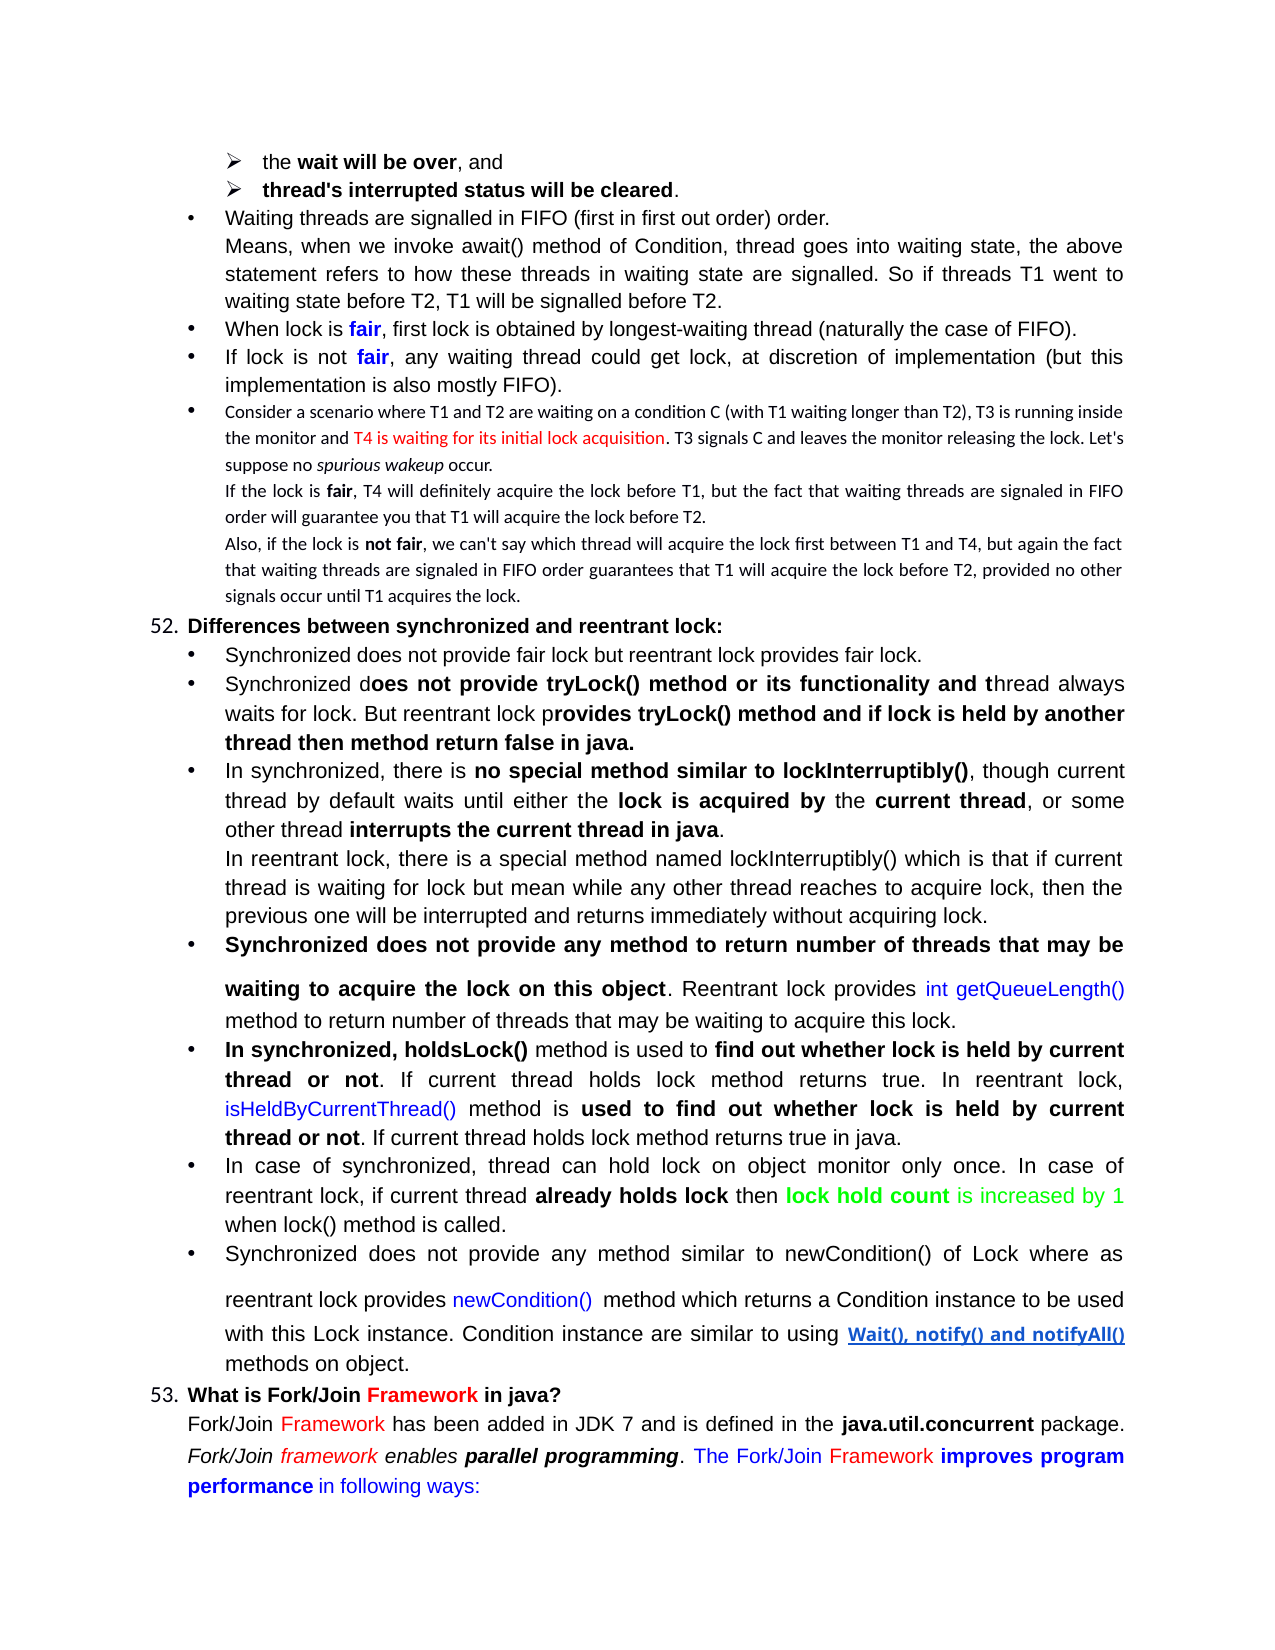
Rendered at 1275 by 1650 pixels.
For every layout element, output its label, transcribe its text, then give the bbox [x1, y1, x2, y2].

list Fork/Join Framework has been added in JDK 7 and is defined in the java.util.concurrent package. Fork/Join framework enables parallel programming. The Fork/Join Framework improves program performance in following ways: [150, 1412, 1125, 1498]
list In reentrant lock, there is a special method named lockInterruptibly() which is that if current thread is waiting for lock but mean while any other thread reaches to acquire lock, then the previous one will be interrupted and returns immediately without acquiring lock. [187, 846, 1125, 929]
list Differences between synchronized and reentrant lock: [150, 611, 1125, 639]
list What is Fork/Join Framework in java? [150, 1380, 1125, 1408]
list Also, if the lock is not fair, we can't say which thread will acquire the lock first between T1 and T4, but again the fact that waiting threads are signaled in FIFO order guarantees that T1 will acquire the lock before T2, provided no other signals occur until T1 acquires the lock. [187, 532, 1125, 608]
list If lock is not fair, any waiting thread could get lock, at discretion of implementation (but this implementation is also mostly FIFO). [187, 344, 1125, 396]
list Waiting threads are signalled in FIFO (first in first out order) order. [187, 206, 1125, 230]
list In synchronized, there is no special method similar to lockInterruptibly(), though current thread by default waits until either the lock is acquired by the current thread, or some other thread interrupts the current thread in java. [187, 758, 1125, 842]
list When lock is fair, first lock is obtained by longest-waiting thread (naturally the case of FIFO). [187, 316, 1125, 341]
list Synchronized does not provide any method to return number of threads that may be waiting to acquire the lock on this object. Reentrant lock provides int getQueueLength() method to return number of threads that may be waiting to acquire this lock. [187, 932, 1125, 1034]
list If the lock is fair, T4 will definitely acquire the lock before T1, but the fact that waiting threads are signaled in FIFO order will guarantee you that T1 will acquire the lock before T2. [187, 479, 1125, 528]
list In case of synchronized, thread can hold lock on object monitor only once. In case of reentrant lock, if current thread already holds lock then lock hold count is increased by 1 when lock() method is called. [187, 1153, 1125, 1237]
list the wait will be over, and [225, 150, 1125, 174]
list Consider a scenario where T1 and T2 are waiting on a condition C (with T1 waiting longer than T2), T3 is running inside the monitor and T4 is waiting for its initial lock acquisition. T3 signals C and leaves the monitor releasing the lock. Let's suppose no spurious wakeup occur. [187, 400, 1125, 476]
list In synchronized, holdsLock() method is used to find out whether lock is held by current thread or not. If current thread holds lock method returns true. In reentrant lock, isHeldByCurrentThread() method is used to find out whether lock is held by current thread or not. If current thread holds lock method returns true in java. [187, 1037, 1125, 1150]
list Synchronized does not provide fair lock but reentrant lock provides fair lock. [187, 643, 1125, 668]
list Synchronized does not provide tryLock() method or its functionality and thread always waits for lock. But reentrant lock provides tryLock() method and if lock is held by another thread then method return false in java. [187, 671, 1125, 755]
list Synchronized does not provide any method similar to newCondition() of Lock where as reentrant lock provides newCondition() method which returns a Condition instance to be used with this Lock instance. Condition instance are similar to using Wait(), notify() and notifyAll() methods on object. [187, 1241, 1125, 1376]
list thread's interrupted status will be cleared. [225, 178, 1125, 203]
list Means, when we invoke await() method of Condition, thread goes into waiting state, the above statement refers to how these threads in waiting state are signalled. So if threads T1 went to waiting state before T2, T1 will be signalled before T2. [187, 234, 1125, 313]
